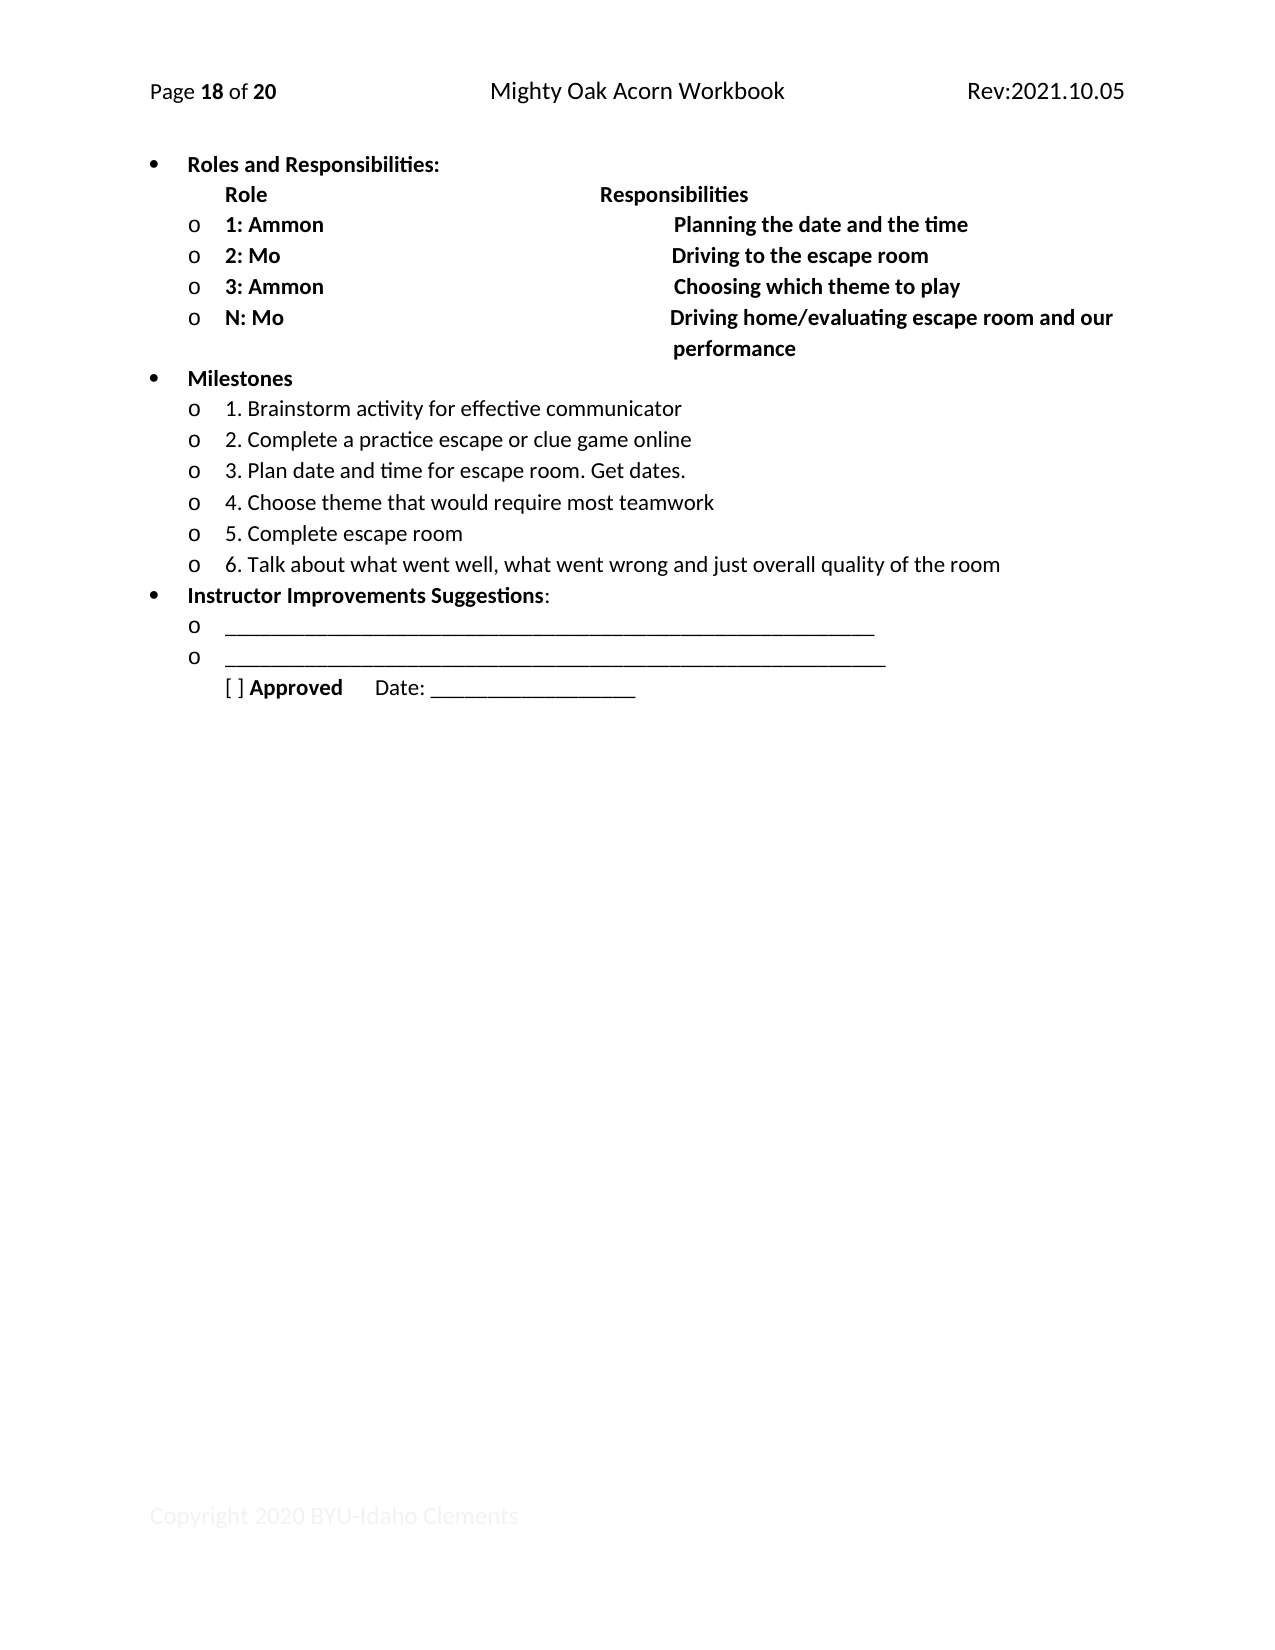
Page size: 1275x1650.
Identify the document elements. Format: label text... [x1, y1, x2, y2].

list 3: Ammon Choosing which theme to play [187, 272, 1125, 301]
list 3. Plan date and time for escape room. Get dates. [187, 456, 1125, 486]
list Roles and Responsibilities: [150, 150, 1125, 178]
list __________________________________________________________ [187, 642, 1125, 671]
list Milestones [150, 364, 1125, 392]
list _________________________________________________________ [187, 611, 1125, 640]
list 1: Ammon Planning the date and the time [187, 210, 1125, 239]
list Instructor Improvements Suggestions: [150, 581, 1125, 609]
list Role Responsibilities [150, 180, 1125, 208]
list 2. Complete a practice escape or clue game online [187, 425, 1125, 454]
list 5. Complete escape room [187, 519, 1125, 548]
list 4. Choose theme that would require most teamwork [187, 488, 1125, 517]
list 6. Talk about what went well, what went wrong and just overall quality of the room [187, 550, 1125, 579]
list N: Mo Driving home/evaluating escape room and our [187, 303, 1125, 332]
list 1. Brainstorm activity for effective communicator [187, 394, 1125, 423]
list 2: Mo Driving to the escape room [187, 241, 1125, 270]
list [ ] Approved Date: __________________ [225, 673, 1125, 701]
list performance [225, 334, 1125, 362]
